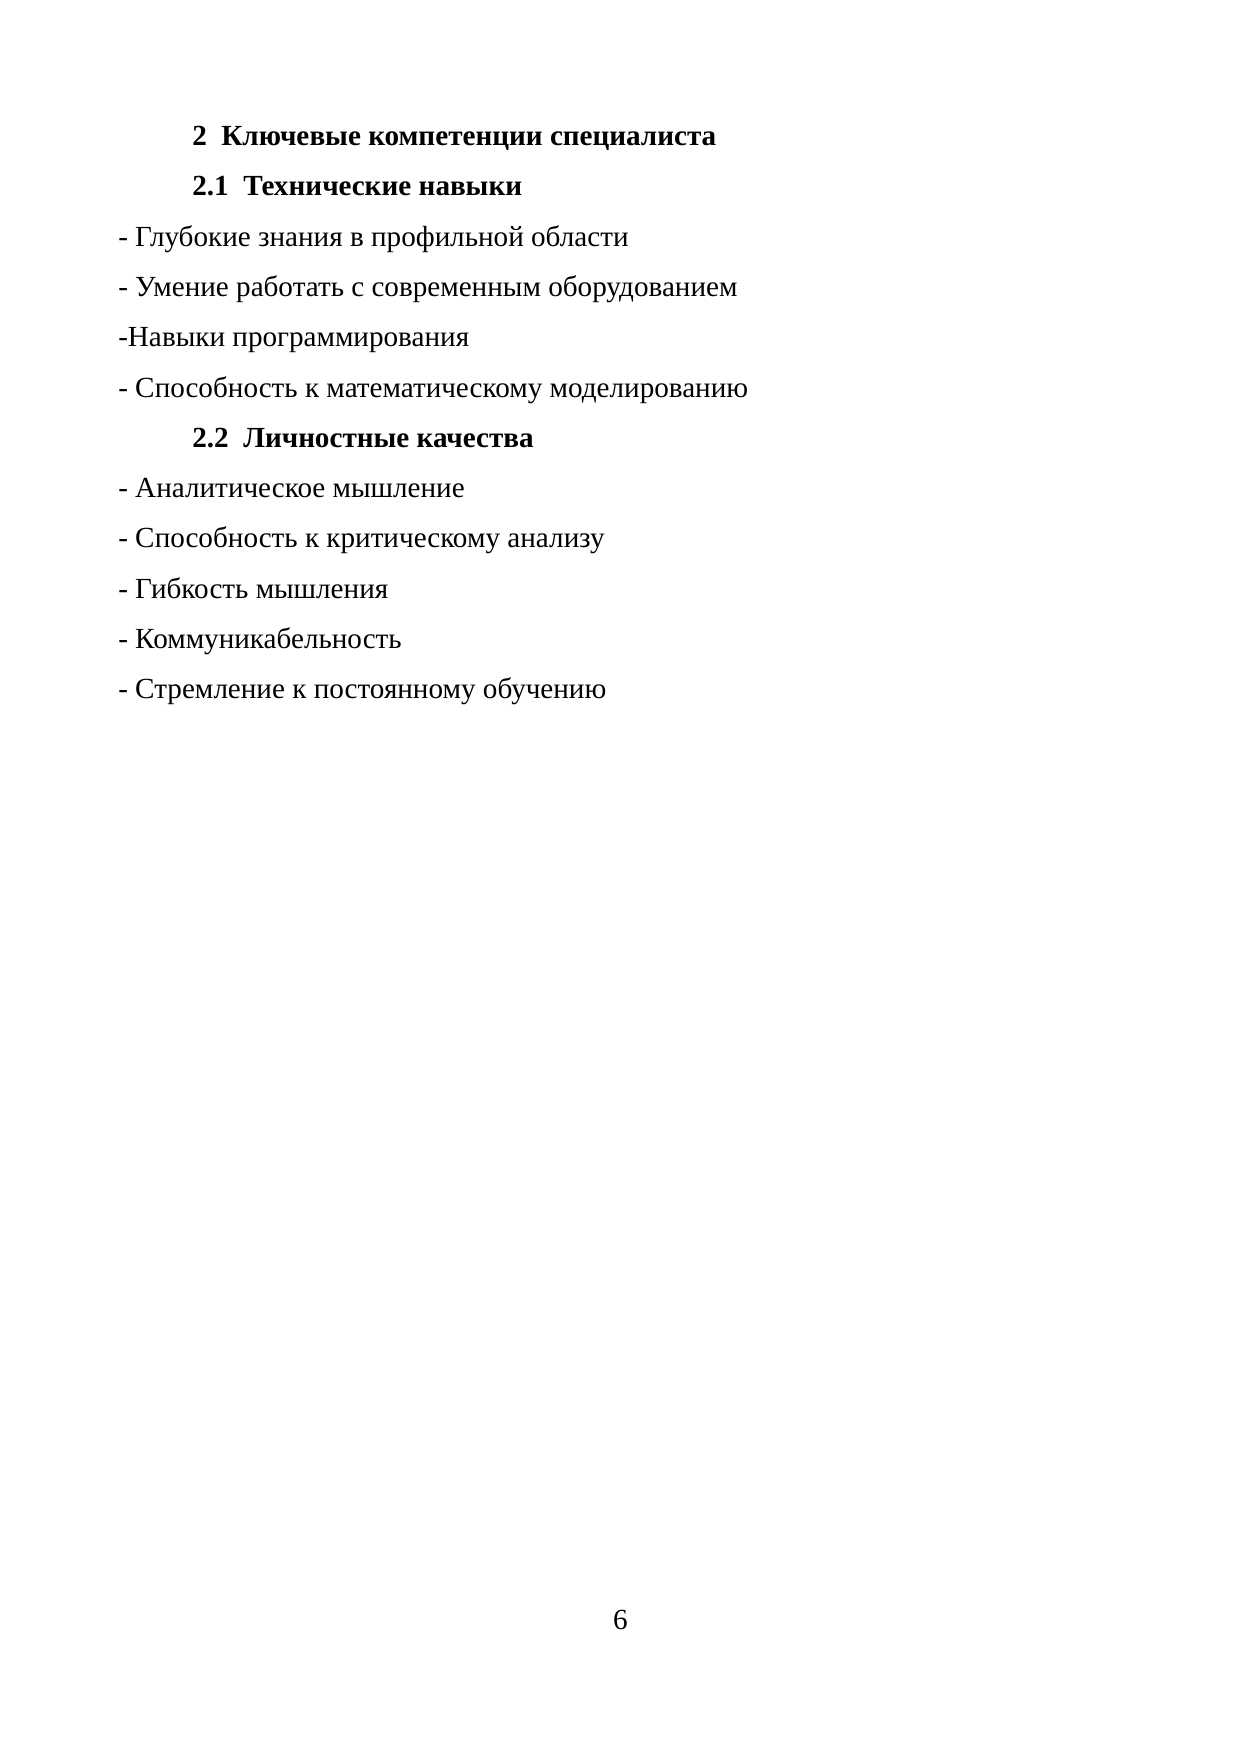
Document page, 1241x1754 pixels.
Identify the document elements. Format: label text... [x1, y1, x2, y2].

text - Способность к критическому анализу [118, 521, 1122, 554]
subtitle Технические навыки [118, 168, 1122, 202]
text - Аналитическое мышление [118, 470, 1122, 504]
subtitle Личностные качества [118, 420, 1122, 453]
text -Навыки программирования [118, 319, 1122, 353]
text - Коммуникабельность [118, 621, 1122, 655]
text - Гибкость мышления [118, 571, 1122, 604]
subtitle Ключевые компетенции специалиста [118, 118, 1122, 152]
text - Глубокие знания в профильной области [118, 219, 1122, 252]
text - Способность к математическому моделированию [118, 370, 1122, 403]
text - Умение работать с современным оборудованием [118, 269, 1122, 303]
text - Стремление к постоянному обучению [118, 672, 1122, 705]
